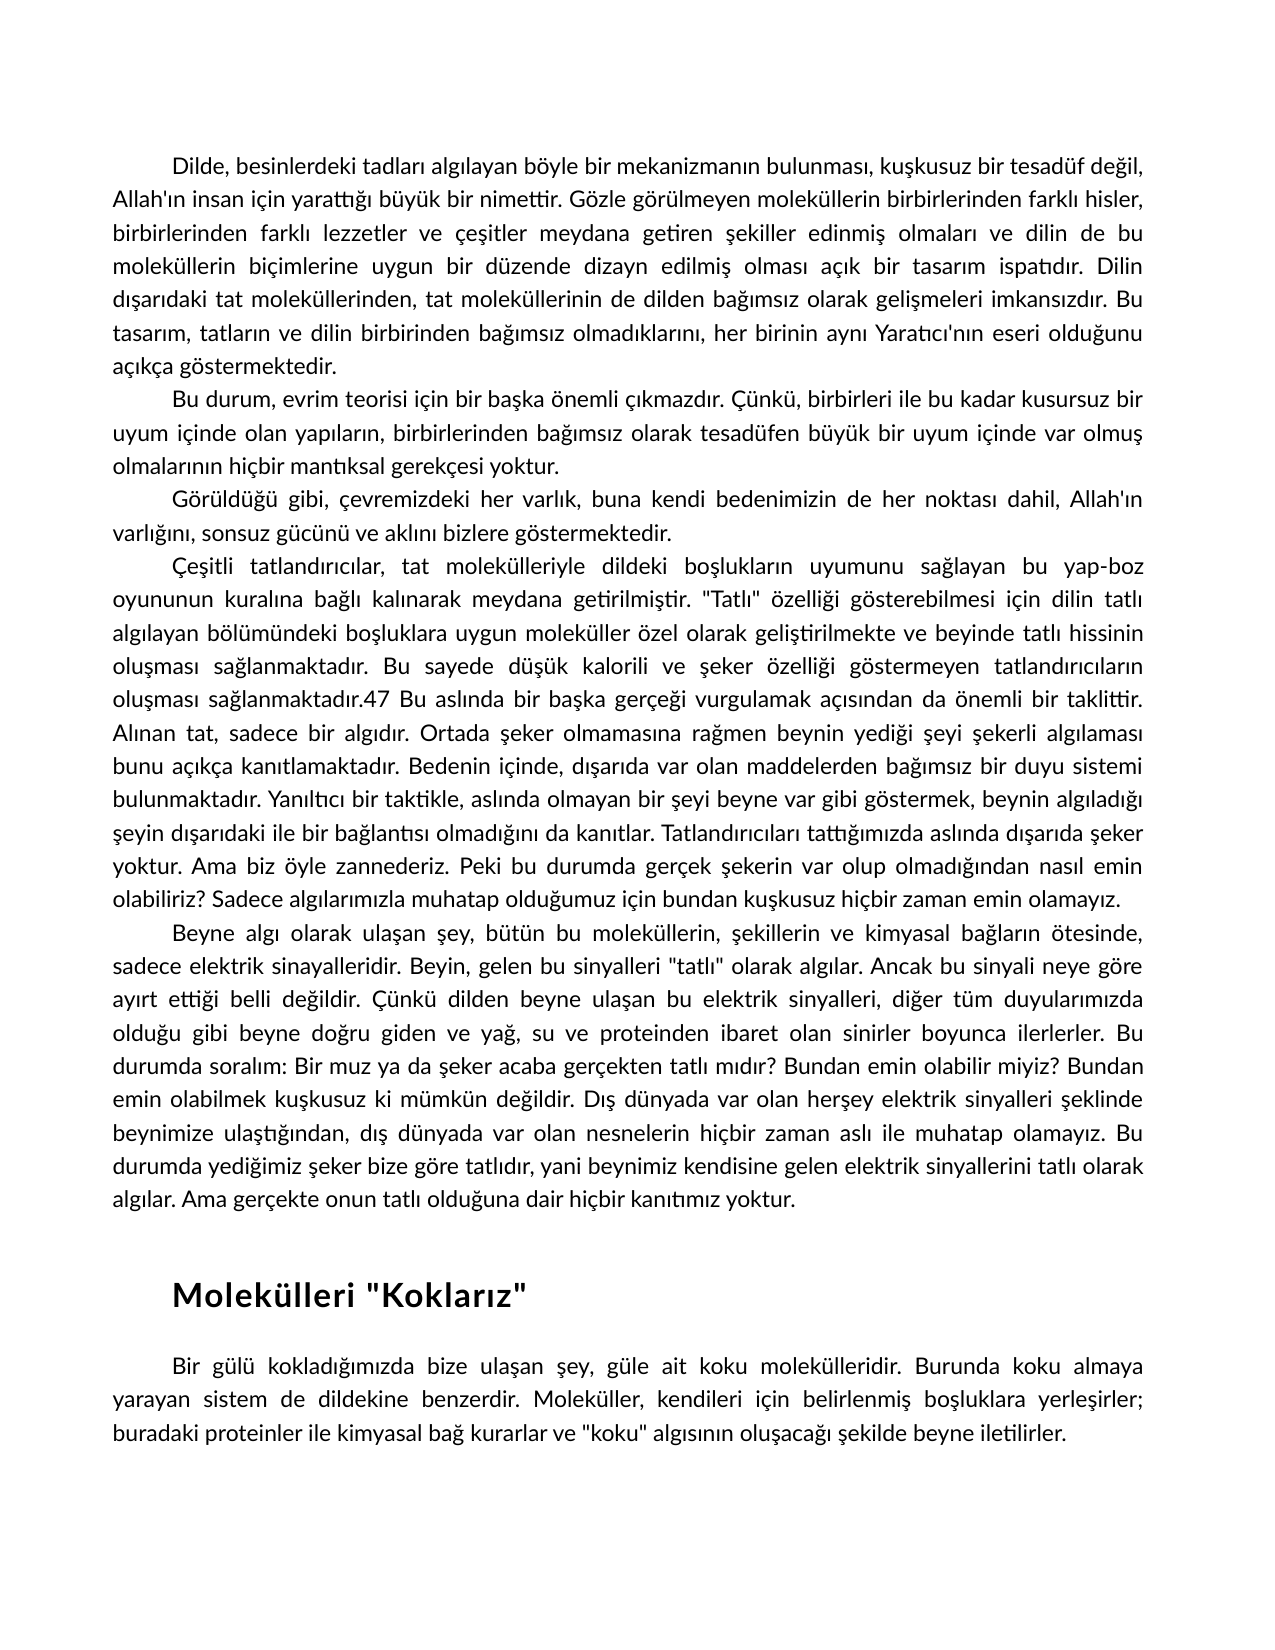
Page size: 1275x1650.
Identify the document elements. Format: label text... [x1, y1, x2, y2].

text Dilde, besinlerdeki tadları algılayan böyle bir mekanizmanın bulunması, kuşkusuz bir tesadüf değil, Allah'ın insan için yarattığı büyük bir nimettir. Gözle görülmeyen moleküllerin birbirlerinden farklı hisler, birbirlerinden farklı lezzetler ve çeşitler meydana getiren şekiller edinmiş olmaları ve dilin de bu moleküllerin biçimlerine uygun bir düzende dizayn edilmiş olması açık bir tasarım ispatıdır. Dilin dışarıdaki tat moleküllerinden, tat moleküllerinin de dilden bağımsız olarak gelişmeleri imkansızdır. Bu tasarım, tatların ve dilin birbirinden bağımsız olmadıklarını, her birinin aynı Yaratıcı'nın eseri olduğunu açıkça göstermektedir. [112, 148, 1145, 381]
text Molekülleri "Koklarız" [112, 1281, 1145, 1314]
text Çeşitli tatlandırıcılar, tat molekülleriyle dildeki boşlukların uyumunu sağlayan bu yap-boz oyununun kuralına bağlı kalınarak meydana getirilmiştir. "Tatlı" özelliği gösterebilmesi için dilin tatlı algılayan bölümündeki boşluklara uygun moleküller özel olarak geliştirilmekte ve beyinde tatlı hissinin oluşması sağlanmaktadır. Bu sayede düşük kalorili ve şeker özelliği göstermeyen tatlandırıcıların oluşması sağlanmaktadır.47 Bu aslında bir başka gerçeği vurgulamak açısından da önemli bir taklittir. Alınan tat, sadece bir algıdır. Ortada şeker olmamasına rağmen beynin yediği şeyi şekerli algılaması bunu açıkça kanıtlamaktadır. Bedenin içinde, dışarıda var olan maddelerden bağımsız bir duyu sistemi bulunmaktadır. Yanıltıcı bir taktikle, aslında olmayan bir şeyi beyne var gibi göstermek, beynin algıladığı şeyin dışarıdaki ile bir bağlantısı olmadığını da kanıtlar. Tatlandırıcıları tattığımızda aslında dışarıda şeker yoktur. Ama biz öyle zannederiz. Peki bu durumda gerçek şekerin var olup olmadığından nasıl emin olabiliriz? Sadece algılarımızla muhatap olduğumuz için bundan kuşkusuz hiçbir zaman emin olamayız. [112, 548, 1145, 914]
text Bu durum, evrim teorisi için bir başka önemli çıkmazdır. Çünkü, birbirleri ile bu kadar kusursuz bir uyum içinde olan yapıların, birbirlerinden bağımsız olarak tesadüfen büyük bir uyum içinde var olmuş olmalarının hiçbir mantıksal gerekçesi yoktur. [112, 381, 1145, 481]
text Bir gülü kokladığımızda bize ulaşan şey, güle ait koku molekülleridir. Burunda koku almaya yarayan sistem de dildekine benzerdir. Moleküller, kendileri için belirlenmiş boşluklara yerleşirler; buradaki proteinler ile kimyasal bağ kurarlar ve "koku" algısının oluşacağı şekilde beyne iletilirler. [112, 1348, 1145, 1448]
text Görüldüğü gibi, çevremizdeki her varlık, buna kendi bedenimizin de her noktası dahil, Allah'ın varlığını, sonsuz gücünü ve aklını bizlere göstermektedir. [112, 481, 1145, 548]
text Beyne algı olarak ulaşan şey, bütün bu moleküllerin, şekillerin ve kimyasal bağların ötesinde, sadece elektrik sinayalleridir. Beyin, gelen bu sinyalleri "tatlı" olarak algılar. Ancak bu sinyali neye göre ayırt ettiği belli değildir. Çünkü dilden beyne ulaşan bu elektrik sinyalleri, diğer tüm duyularımızda olduğu gibi beyne doğru giden ve yağ, su ve proteinden ibaret olan sinirler boyunca ilerlerler. Bu durumda soralım: Bir muz ya da şeker acaba gerçekten tatlı mıdır? Bundan emin olabilir miyiz? Bundan emin olabilmek kuşkusuz ki mümkün değildir. Dış dünyada var olan herşey elektrik sinyalleri şeklinde beynimize ulaştığından, dış dünyada var olan nesnelerin hiçbir zaman aslı ile muhatap olamayız. Bu durumda yediğimiz şeker bize göre tatlıdır, yani beynimiz kendisine gelen elektrik sinyallerini tatlı olarak algılar. Ama gerçekte onun tatlı olduğuna dair hiçbir kanıtımız yoktur. [112, 914, 1145, 1214]
